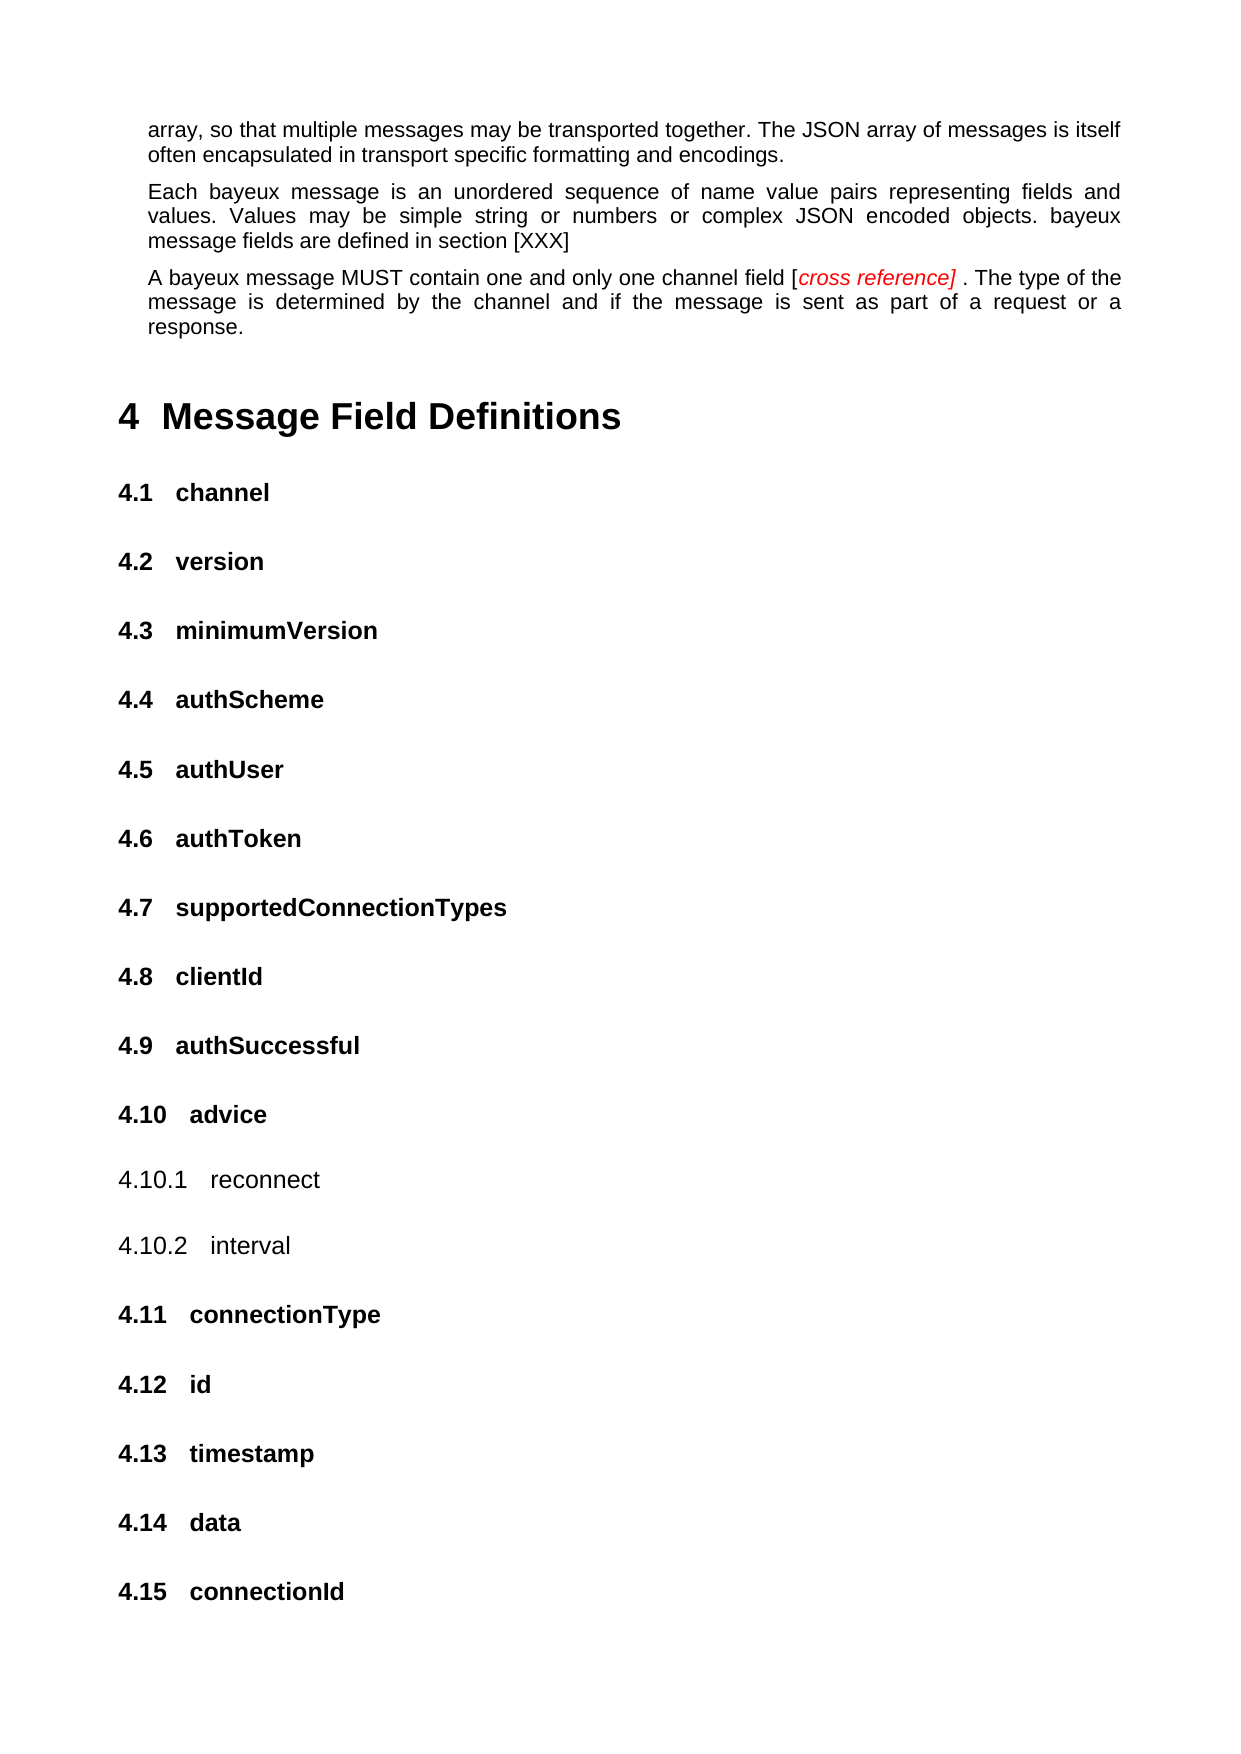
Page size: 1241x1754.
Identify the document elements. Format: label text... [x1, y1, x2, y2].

subtitle authToken [118, 825, 1122, 853]
subtitle channel [118, 479, 1122, 507]
subtitle authUser [118, 756, 1122, 783]
subtitle id [118, 1371, 1122, 1398]
subtitle clientId [118, 963, 1122, 991]
subtitle authScheme [118, 686, 1122, 714]
subtitle data [118, 1509, 1122, 1537]
text Each bayeux message is an unordered sequence of name value pairs representing fields and values. Values may be simple string or numbers or complex JSON encoded objects. bayeux message fields are defined in section [XXX] [148, 179, 1122, 253]
subtitle interval [118, 1231, 1122, 1259]
subtitle reconnect [118, 1166, 1122, 1194]
subtitle version [118, 548, 1122, 576]
subtitle connectionId [118, 1578, 1122, 1606]
text A bayeux message MUST contain one and only one channel field [cross reference] . The type of the message is determined by the channel and if the message is sent as part of a request or a response. [148, 266, 1122, 339]
subtitle advice [118, 1101, 1122, 1129]
subtitle Message Field Definitions [118, 396, 1122, 438]
subtitle authSuccessful [118, 1032, 1122, 1060]
subtitle supportedConnectionTypes [118, 894, 1122, 922]
text array, so that multiple messages may be transported together. The JSON array of messages is itself often encapsulated in transport specific formatting and encodings. [148, 118, 1122, 167]
subtitle minimumVersion [118, 617, 1122, 645]
subtitle timestamp [118, 1440, 1122, 1468]
subtitle connectionType [118, 1301, 1122, 1329]
